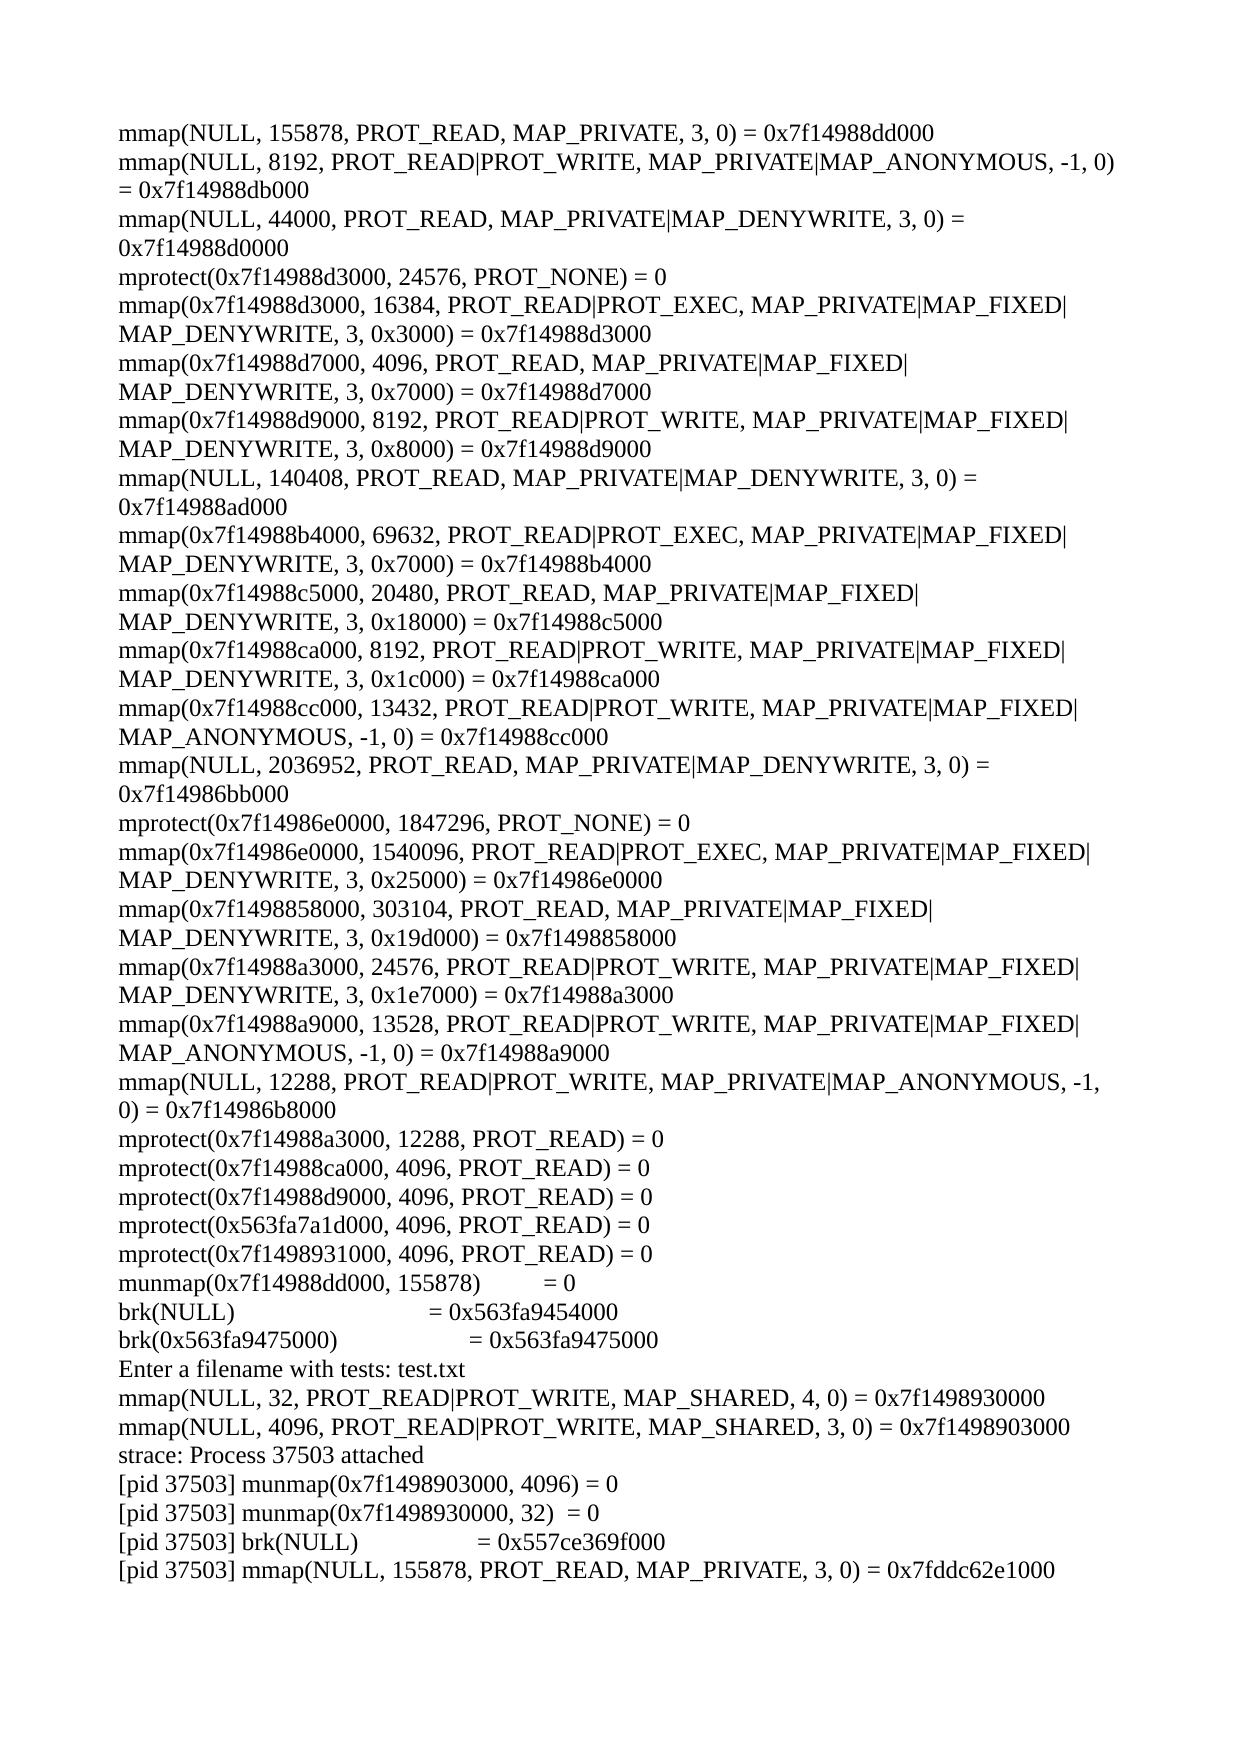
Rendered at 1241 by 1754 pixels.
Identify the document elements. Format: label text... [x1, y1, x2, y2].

text [pid 37503] munmap(0x7f1498903000, 4096) = 0 [118, 1469, 1122, 1498]
text mmap(0x7f14988ca000, 8192, PROT_READ|PROT_WRITE, MAP_PRIVATE|MAP_FIXED|MAP_DENYWRITE, 3, 0x1c000) = 0x7f14988ca000 [118, 636, 1122, 693]
text mmap(0x7f14988d9000, 8192, PROT_READ|PROT_WRITE, MAP_PRIVATE|MAP_FIXED|MAP_DENYWRITE, 3, 0x8000) = 0x7f14988d9000 [118, 406, 1122, 463]
text mmap(0x7f14988d7000, 4096, PROT_READ, MAP_PRIVATE|MAP_FIXED|MAP_DENYWRITE, 3, 0x7000) = 0x7f14988d7000 [118, 348, 1122, 406]
text mmap(0x7f14988c5000, 20480, PROT_READ, MAP_PRIVATE|MAP_FIXED|MAP_DENYWRITE, 3, 0x18000) = 0x7f14988c5000 [118, 578, 1122, 636]
text mmap(0x7f14986e0000, 1540096, PROT_READ|PROT_EXEC, MAP_PRIVATE|MAP_FIXED|MAP_DENYWRITE, 3, 0x25000) = 0x7f14986e0000 [118, 837, 1122, 894]
text mmap(0x7f14988b4000, 69632, PROT_READ|PROT_EXEC, MAP_PRIVATE|MAP_FIXED|MAP_DENYWRITE, 3, 0x7000) = 0x7f14988b4000 [118, 521, 1122, 578]
text munmap(0x7f14988dd000, 155878) = 0 [118, 1268, 1122, 1297]
text mprotect(0x7f14988d9000, 4096, PROT_READ) = 0 [118, 1182, 1122, 1211]
text mprotect(0x7f14986e0000, 1847296, PROT_NONE) = 0 [118, 808, 1122, 837]
text mmap(NULL, 8192, PROT_READ|PROT_WRITE, MAP_PRIVATE|MAP_ANONYMOUS, -1, 0) = 0x7f14988db000 [118, 147, 1122, 204]
text mprotect(0x7f14988d3000, 24576, PROT_NONE) = 0 [118, 262, 1122, 291]
text brk(0x563fa9475000) = 0x563fa9475000 [118, 1326, 1122, 1354]
text mmap(NULL, 140408, PROT_READ, MAP_PRIVATE|MAP_DENYWRITE, 3, 0) = 0x7f14988ad000 [118, 463, 1122, 521]
text mmap(0x7f14988d3000, 16384, PROT_READ|PROT_EXEC, MAP_PRIVATE|MAP_FIXED|MAP_DENYWRITE, 3, 0x3000) = 0x7f14988d3000 [118, 291, 1122, 348]
text mmap(0x7f14988a9000, 13528, PROT_READ|PROT_WRITE, MAP_PRIVATE|MAP_FIXED|MAP_ANONYMOUS, -1, 0) = 0x7f14988a9000 [118, 1009, 1122, 1067]
text mmap(0x7f14988a3000, 24576, PROT_READ|PROT_WRITE, MAP_PRIVATE|MAP_FIXED|MAP_DENYWRITE, 3, 0x1e7000) = 0x7f14988a3000 [118, 952, 1122, 1009]
text Enter a filename with tests: test.txt [118, 1354, 1122, 1383]
text mmap(NULL, 44000, PROT_READ, MAP_PRIVATE|MAP_DENYWRITE, 3, 0) = 0x7f14988d0000 [118, 204, 1122, 262]
text mprotect(0x563fa7a1d000, 4096, PROT_READ) = 0 [118, 1211, 1122, 1239]
text mmap(0x7f1498858000, 303104, PROT_READ, MAP_PRIVATE|MAP_FIXED|MAP_DENYWRITE, 3, 0x19d000) = 0x7f1498858000 [118, 894, 1122, 952]
text mmap(NULL, 155878, PROT_READ, MAP_PRIVATE, 3, 0) = 0x7f14988dd000 [118, 118, 1122, 147]
text mmap(NULL, 32, PROT_READ|PROT_WRITE, MAP_SHARED, 4, 0) = 0x7f1498930000 [118, 1383, 1122, 1412]
text [pid 37503] munmap(0x7f1498930000, 32) = 0 [118, 1498, 1122, 1527]
text mmap(0x7f14988cc000, 13432, PROT_READ|PROT_WRITE, MAP_PRIVATE|MAP_FIXED|MAP_ANONYMOUS, -1, 0) = 0x7f14988cc000 [118, 693, 1122, 751]
text strace: Process 37503 attached [118, 1441, 1122, 1469]
text [pid 37503] brk(NULL) = 0x557ce369f000 [118, 1527, 1122, 1556]
text mmap(NULL, 2036952, PROT_READ, MAP_PRIVATE|MAP_DENYWRITE, 3, 0) = 0x7f14986bb000 [118, 751, 1122, 808]
text mprotect(0x7f1498931000, 4096, PROT_READ) = 0 [118, 1239, 1122, 1268]
text mmap(NULL, 4096, PROT_READ|PROT_WRITE, MAP_SHARED, 3, 0) = 0x7f1498903000 [118, 1412, 1122, 1441]
text mprotect(0x7f14988ca000, 4096, PROT_READ) = 0 [118, 1153, 1122, 1182]
text mmap(NULL, 12288, PROT_READ|PROT_WRITE, MAP_PRIVATE|MAP_ANONYMOUS, -1, 0) = 0x7f14986b8000 [118, 1067, 1122, 1124]
text brk(NULL) = 0x563fa9454000 [118, 1297, 1122, 1326]
text mprotect(0x7f14988a3000, 12288, PROT_READ) = 0 [118, 1124, 1122, 1153]
text [pid 37503] mmap(NULL, 155878, PROT_READ, MAP_PRIVATE, 3, 0) = 0x7fddc62e1000 [118, 1556, 1122, 1584]
